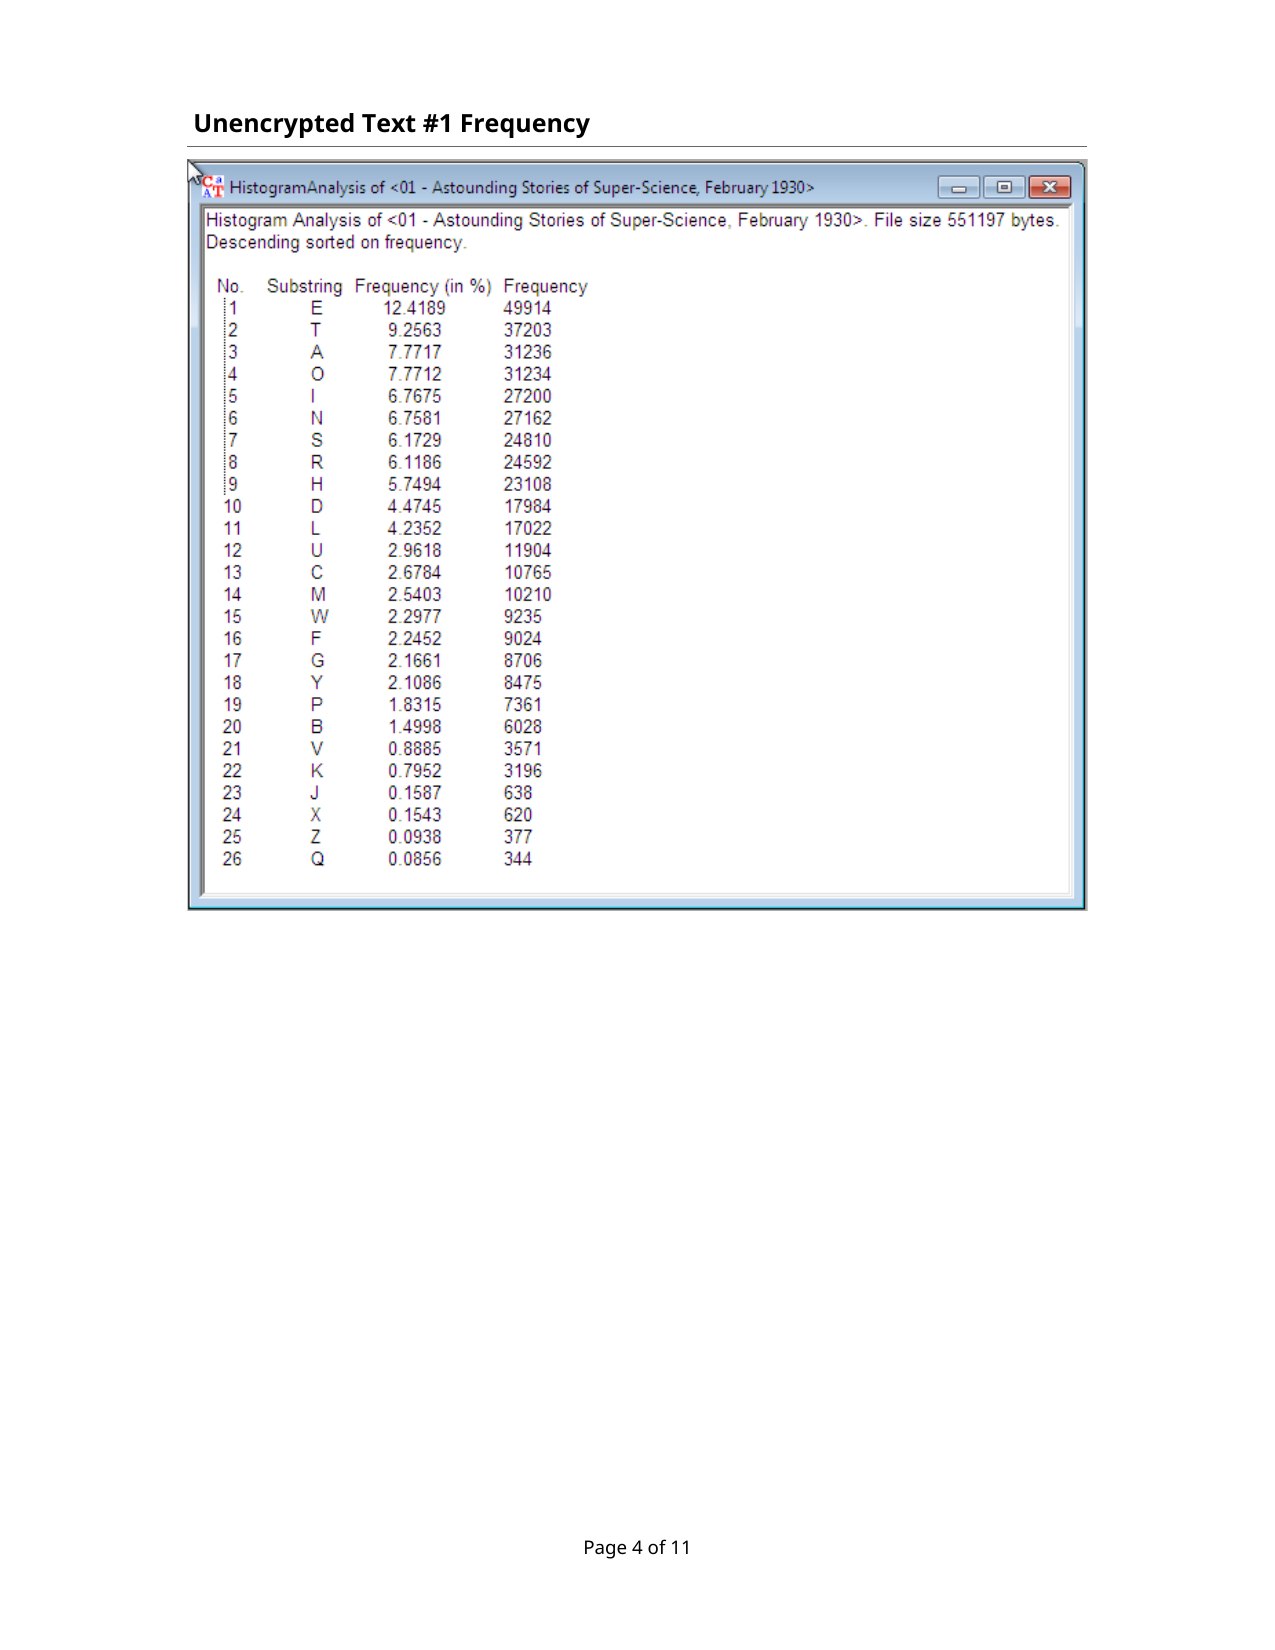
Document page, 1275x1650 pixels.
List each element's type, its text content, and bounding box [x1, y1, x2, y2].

subtitle Unencrypted Text #1 Frequency [187, 100, 1087, 146]
picture [187, 159, 1088, 911]
